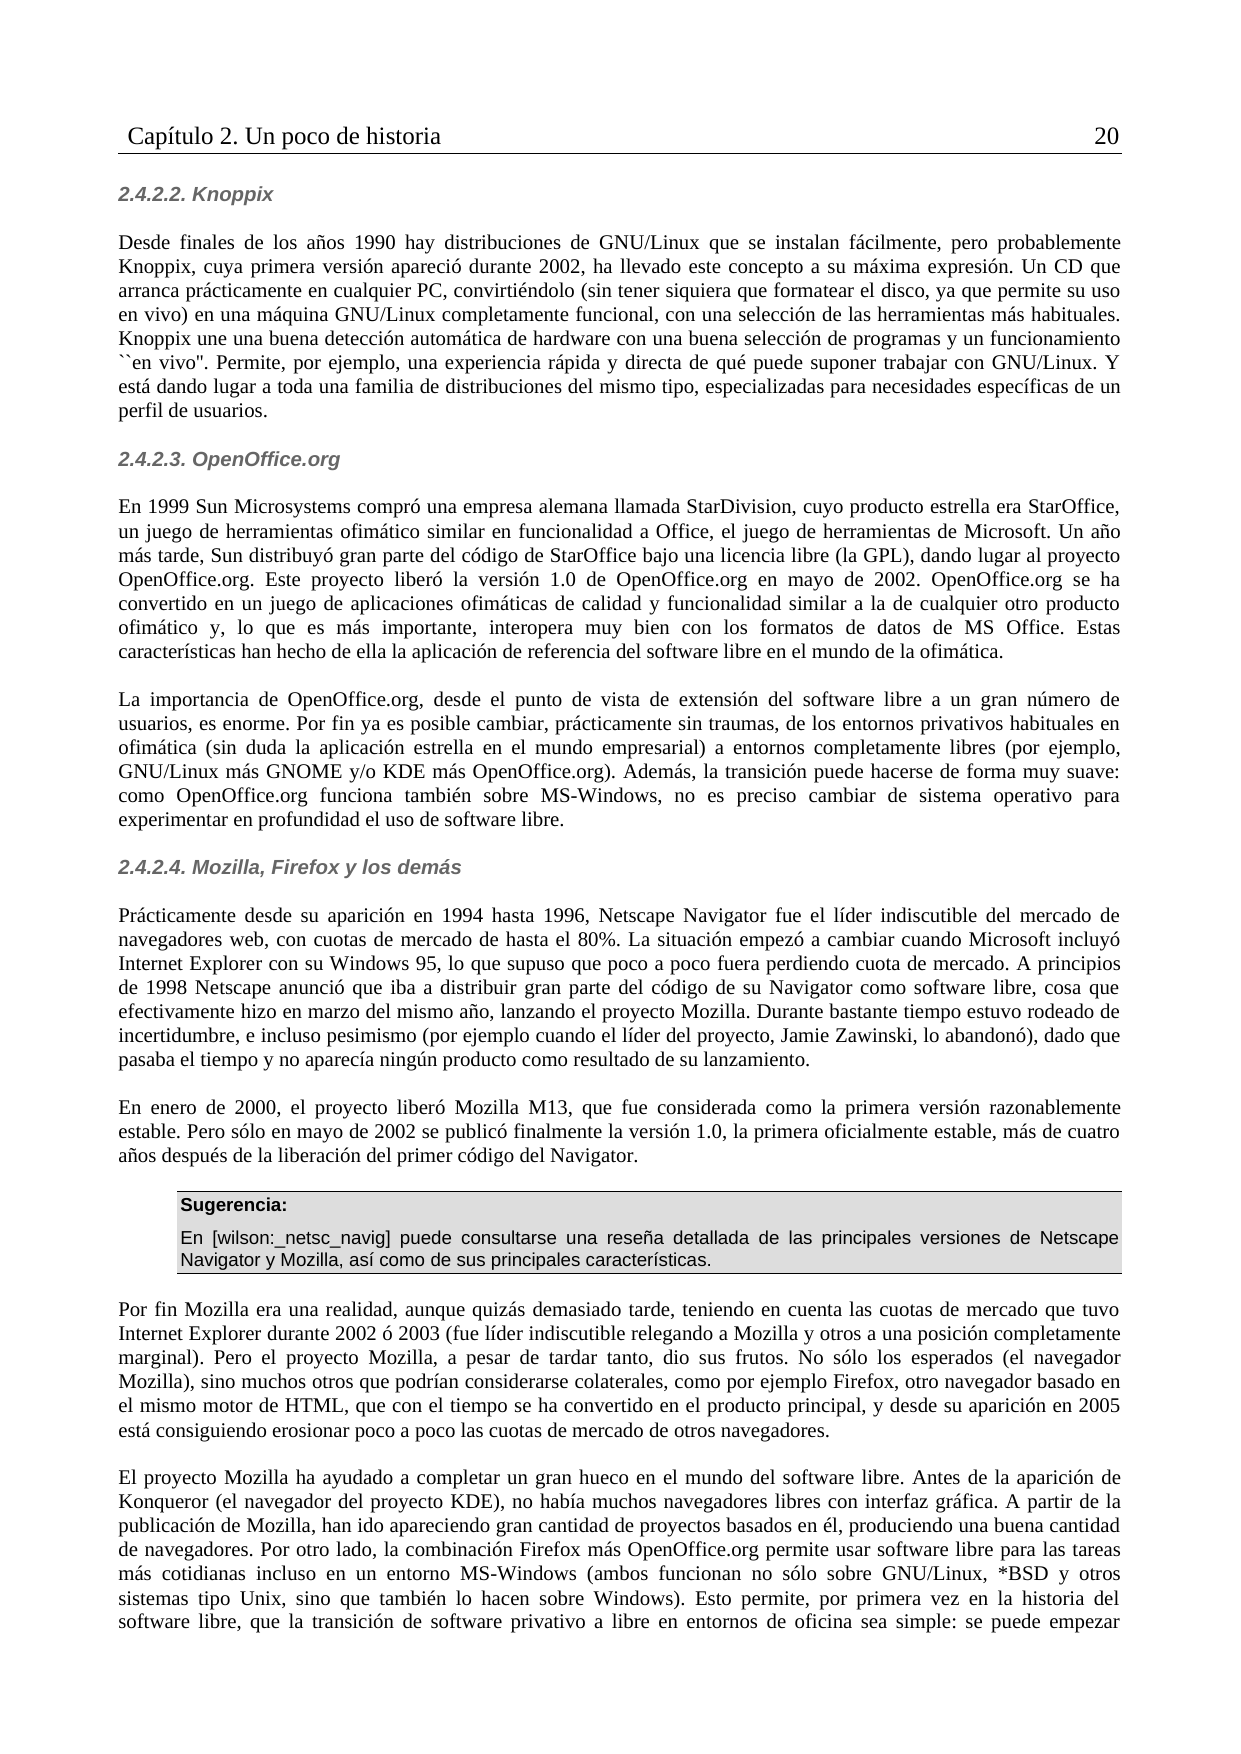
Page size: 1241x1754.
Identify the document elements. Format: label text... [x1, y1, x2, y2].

text En enero de 2000, el proyecto liberó Mozilla M13, que fue considerada como la primera versión razonablemente estable. Pero sólo en mayo de 2002 se publicó finalmente la versión 1.0, la primera oficialmente estable, más de cuatro años después de la liberación del primer código del Navigator. [118, 1095, 1122, 1167]
text La importancia de OpenOffice.org, desde el punto de vista de extensión del software libre a un gran número de usuarios, es enorme. Por fin ya es posible cambiar, prácticamente sin traumas, de los entornos privativos habituales en ofimática (sin duda la aplicación estrella en el mundo empresarial) a entornos completamente libres (por ejemplo, GNU/Linux más GNOME y/o KDE más OpenOffice.org). Además, la transición puede hacerse de forma muy suave: como OpenOffice.org funciona también sobre MS-Windows, no es preciso cambiar de sistema operativo para experimentar en profundidad el uso de software libre. [118, 686, 1122, 831]
subtitle 2.4.2.2. Knoppix [118, 182, 1122, 206]
text En 1999 Sun Microsystems compró una empresa alemana llamada StarDivision, cuyo producto estrella era StarOffice, un juego de herramientas ofimático similar en funcionalidad a Office, el juego de herramientas de Microsoft. Un año más tarde, Sun distribuyó gran parte del código de StarOffice bajo una licencia libre (la GPL), dando lugar al proyecto OpenOffice.org. Este proyecto liberó la versión 1.0 de OpenOffice.org en mayo de 2002. OpenOffice.org se ha convertido en un juego de aplicaciones ofimáticas de calidad y funcionalidad similar a la de cualquier otro producto ofimático y, lo que es más importante, interopera muy bien con los formatos de datos de MS Office. Estas características han hecho de ella la aplicación de referencia del software libre en el mundo de la ofimática. [118, 494, 1122, 663]
text Sugerencia: [177, 1192, 1122, 1215]
text En [wilson:_netsc_navig] puede consultarse una reseña detallada de las principales versiones de Netscape Navigator y Mozilla, así como de sus principales características. [177, 1224, 1122, 1273]
text Desde finales de los años 1990 hay distribuciones de GNU/Linux que se instalan fácilmente, pero probablemente Knoppix, cuya primera versión apareció durante 2002, ha llevado este concepto a su máxima expresión. Un CD que arranca prácticamente en cualquier PC, convirtiéndolo (sin tener siquiera que formatear el disco, ya que permite su uso en vivo) en una máquina GNU/Linux completamente funcional, con una selección de las herramientas más habituales. Knoppix une una buena detección automática de hardware con una buena selección de programas y un funcionamiento ``en vivo''. Permite, por ejemplo, una experiencia rápida y directa de qué puede suponer trabajar con GNU/Linux. Y está dando lugar a toda una familia de distribuciones del mismo tipo, especializadas para necesidades específicas de un perfil de usuarios. [118, 230, 1122, 422]
subtitle 2.4.2.4. Mozilla, Firefox y los demás [118, 855, 1122, 878]
subtitle 2.4.2.3. OpenOffice.org [118, 447, 1122, 470]
text Por fin Mozilla era una realidad, aunque quizás demasiado tarde, teniendo en cuenta las cuotas de mercado que tuvo Internet Explorer durante 2002 ó 2003 (fue líder indiscutible relegando a Mozilla y otros a una posición completamente marginal). Pero el proyecto Mozilla, a pesar de tardar tanto, dio sus frutos. No sólo los esperados (el navegador Mozilla), sino muchos otros que podrían considerarse colaterales, como por ejemplo Firefox, otro navegador basado en el mismo motor de HTML, que con el tiempo se ha convertido en el producto principal, y desde su aparición en 2005 está consiguiendo erosionar poco a poco las cuotas de mercado de otros navegadores. [118, 1297, 1122, 1442]
text Prácticamente desde su aparición en 1994 hasta 1996, Netscape Navigator fue el líder indiscutible del mercado de navegadores web, con cuotas de mercado de hasta el 80%. La situación empezó a cambiar cuando Microsoft incluyó Internet Explorer con su Windows 95, lo que supuso que poco a poco fuera perdiendo cuota de mercado. A principios de 1998 Netscape anunció que iba a distribuir gran parte del código de su Navigator como software libre, cosa que efectivamente hizo en marzo del mismo año, lanzando el proyecto Mozilla. Durante bastante tiempo estuvo rodeado de incertidumbre, e incluso pesimismo (por ejemplo cuando el líder del proyecto, Jamie Zawinski, lo abandonó), dado que pasaba el tiempo y no aparecía ningún producto como resultado de su lanzamiento. [118, 903, 1122, 1071]
text El proyecto Mozilla ha ayudado a completar un gran hueco en el mundo del software libre. Antes de la aparición de Konqueror (el navegador del proyecto KDE), no había muchos navegadores libres con interfaz gráfica. A partir de la publicación de Mozilla, han ido apareciendo gran cantidad de proyectos basados en él, produciendo una buena cantidad de navegadores. Por otro lado, la combinación Firefox más OpenOffice.org permite usar software libre para las tareas más cotidianas incluso en un entorno MS-Windows (ambos funcionan no sólo sobre GNU/Linux, *BSD y otros sistemas tipo Unix, sino que también lo hacen sobre Windows). Esto permite, por primera vez en la historia del software libre, que la transición de software privativo a libre en entornos de oficina sea simple: se puede empezar [118, 1465, 1122, 1633]
